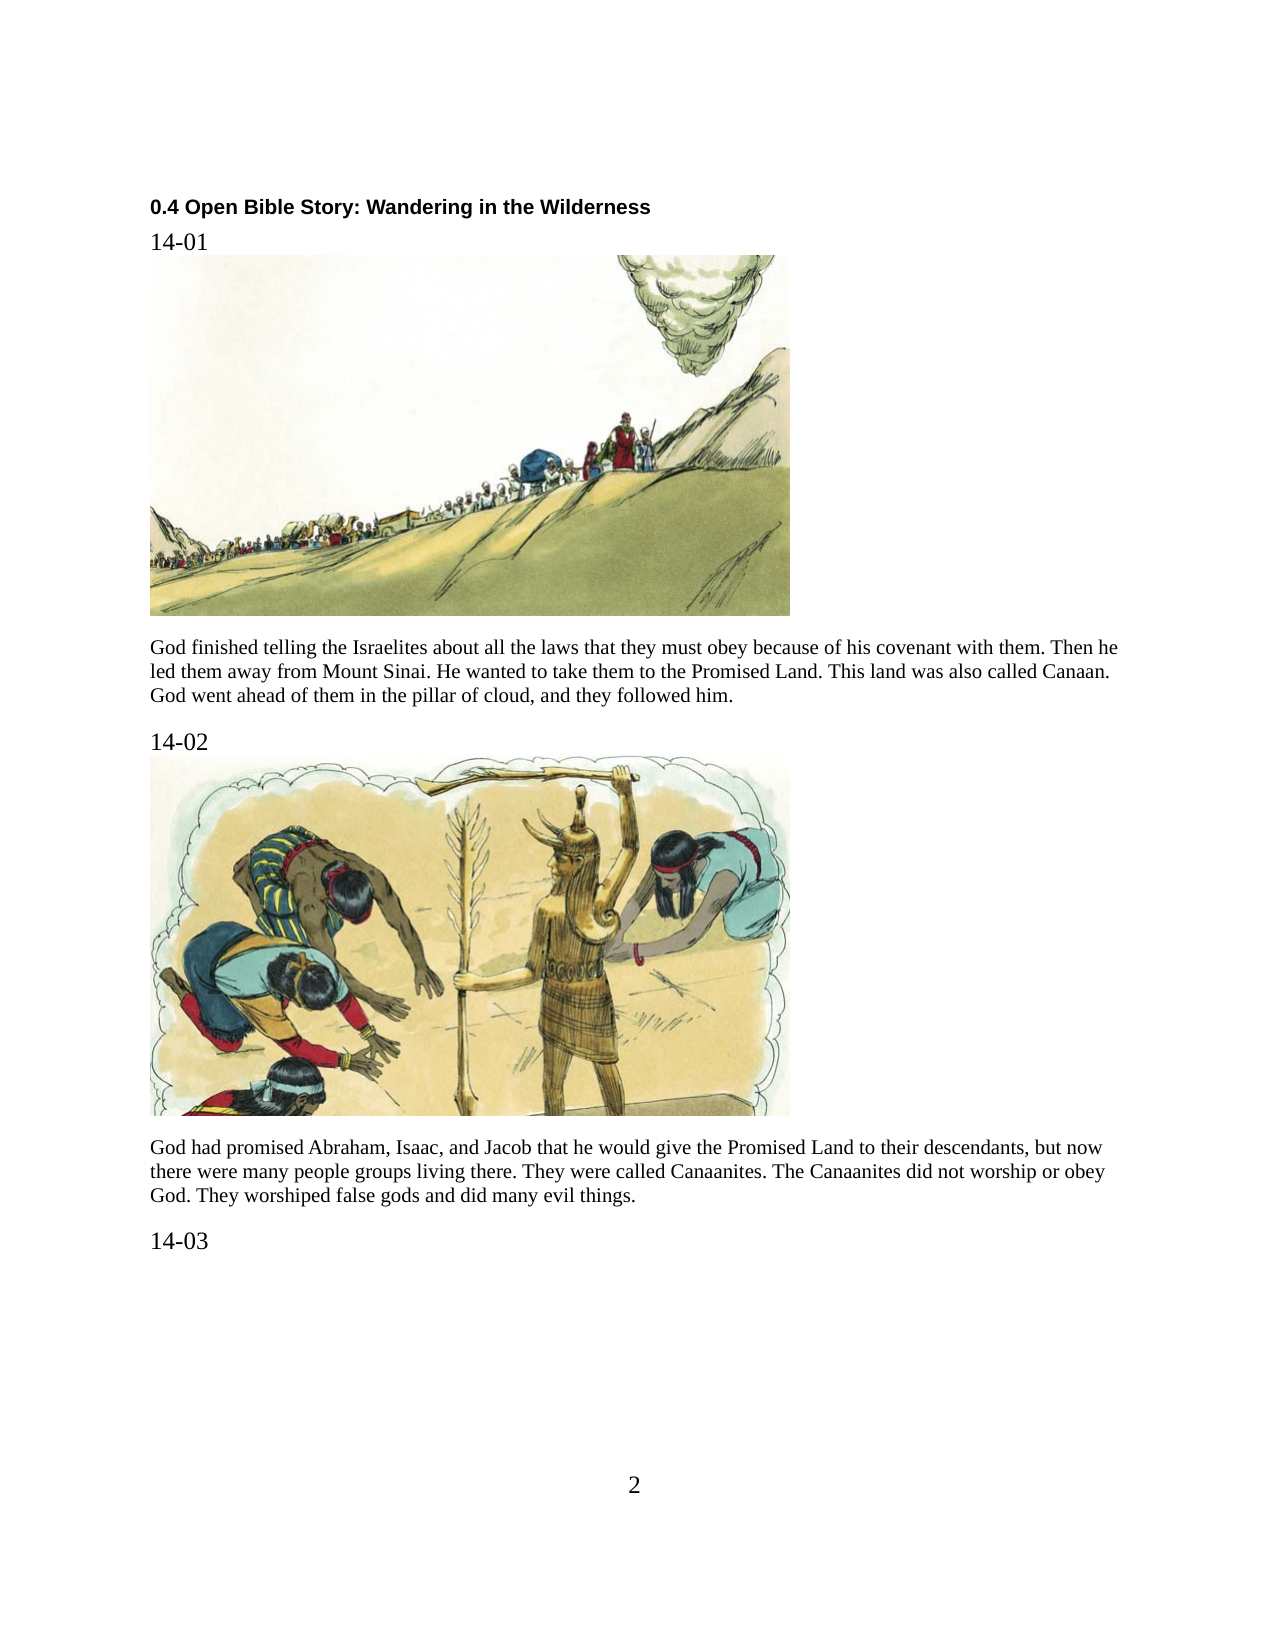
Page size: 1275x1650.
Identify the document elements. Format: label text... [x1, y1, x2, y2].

subtitle 14-02 [150, 727, 1125, 755]
subtitle 14-03 [150, 1226, 1125, 1255]
subtitle 0.4 Open Bible Story: Wandering in the Wilderness [150, 195, 1125, 219]
text God finished telling the Israelites about all the laws that they must obey because of his covenant with them. Then he led them away from Mount Sinai. He wanted to take them to the Promised Land. This land was also called Canaan. God went ahead of them in the pillar of cloud, and they followed him. [150, 635, 1125, 707]
picture [150, 755, 790, 1116]
subtitle 14-01 [150, 227, 1125, 255]
picture [150, 255, 790, 616]
text God had promised Abraham, Isaac, and Jacob that he would give the Promised Land to their descendants, but now there were many people groups living there. They were called Canaanites. The Canaanites did not worship or obey God. They worshiped false gods and did many evil things. [150, 1135, 1125, 1207]
